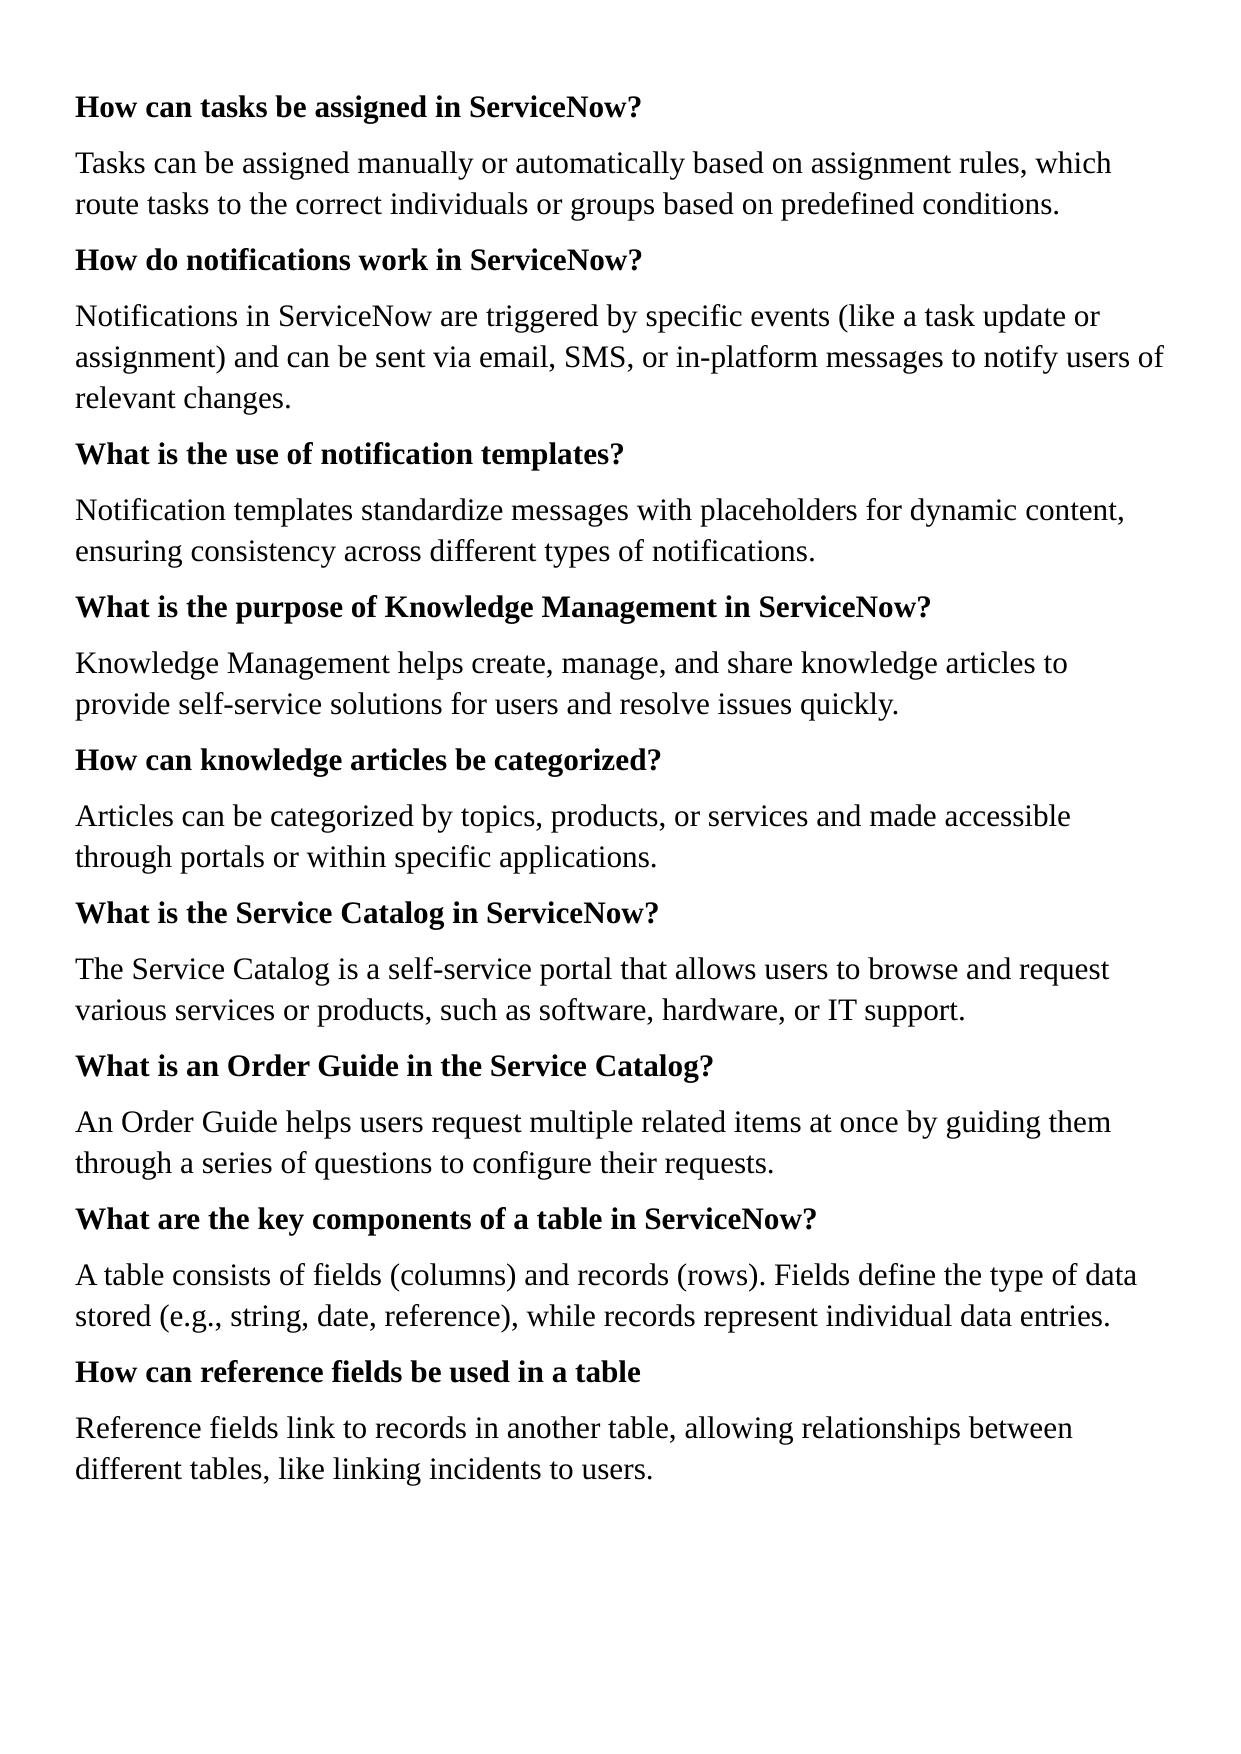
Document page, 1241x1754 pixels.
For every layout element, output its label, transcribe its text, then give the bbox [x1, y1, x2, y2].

text Tasks can be assigned manually or automatically based on assignment rules, which route tasks to the correct individuals or groups based on predefined conditions. [75, 144, 1166, 222]
text What is the purpose of Knowledge Management in ServiceNow? [75, 588, 1166, 624]
text A table consists of fields (columns) and records (rows). Fields define the type of data stored (e.g., string, date, reference), while records represent individual data entries. [75, 1256, 1166, 1333]
text Articles can be categorized by topics, products, or services and made accessible through portals or within specific applications. [75, 797, 1166, 874]
text Notifications in ServiceNow are triggered by specific events (like a task update or assignment) and can be sent via email, SMS, or in-platform messages to notify users of relevant changes. [75, 297, 1166, 416]
text What is the use of notification templates? [75, 436, 1166, 472]
text How can tasks be assigned in ServiceNow? [75, 88, 1166, 124]
text An Order Guide helps users request multiple related items at once by guiding them through a series of questions to configure their requests. [75, 1103, 1166, 1180]
text What are the key components of a table in ServiceNow? [75, 1200, 1166, 1236]
text What is an Order Guide in the Service Catalog? [75, 1047, 1166, 1083]
text How can reference fields be used in a table [75, 1353, 1166, 1389]
text How can knowledge articles be categorized? [75, 741, 1166, 777]
text Notification templates standardize messages with placeholders for dynamic content, ensuring consistency across different types of notifications. [75, 491, 1166, 569]
text What is the Service Catalog in ServiceNow? [75, 894, 1166, 930]
text The Service Catalog is a self-service portal that allows users to browse and request various services or products, such as software, hardware, or IT support. [75, 950, 1166, 1027]
text Knowledge Management helps create, manage, and share knowledge articles to provide self-service solutions for users and resolve issues quickly. [75, 644, 1166, 722]
text How do notifications work in ServiceNow? [75, 241, 1166, 277]
text Reference fields link to records in another table, allowing relationships between different tables, like linking incidents to users. [75, 1409, 1166, 1486]
